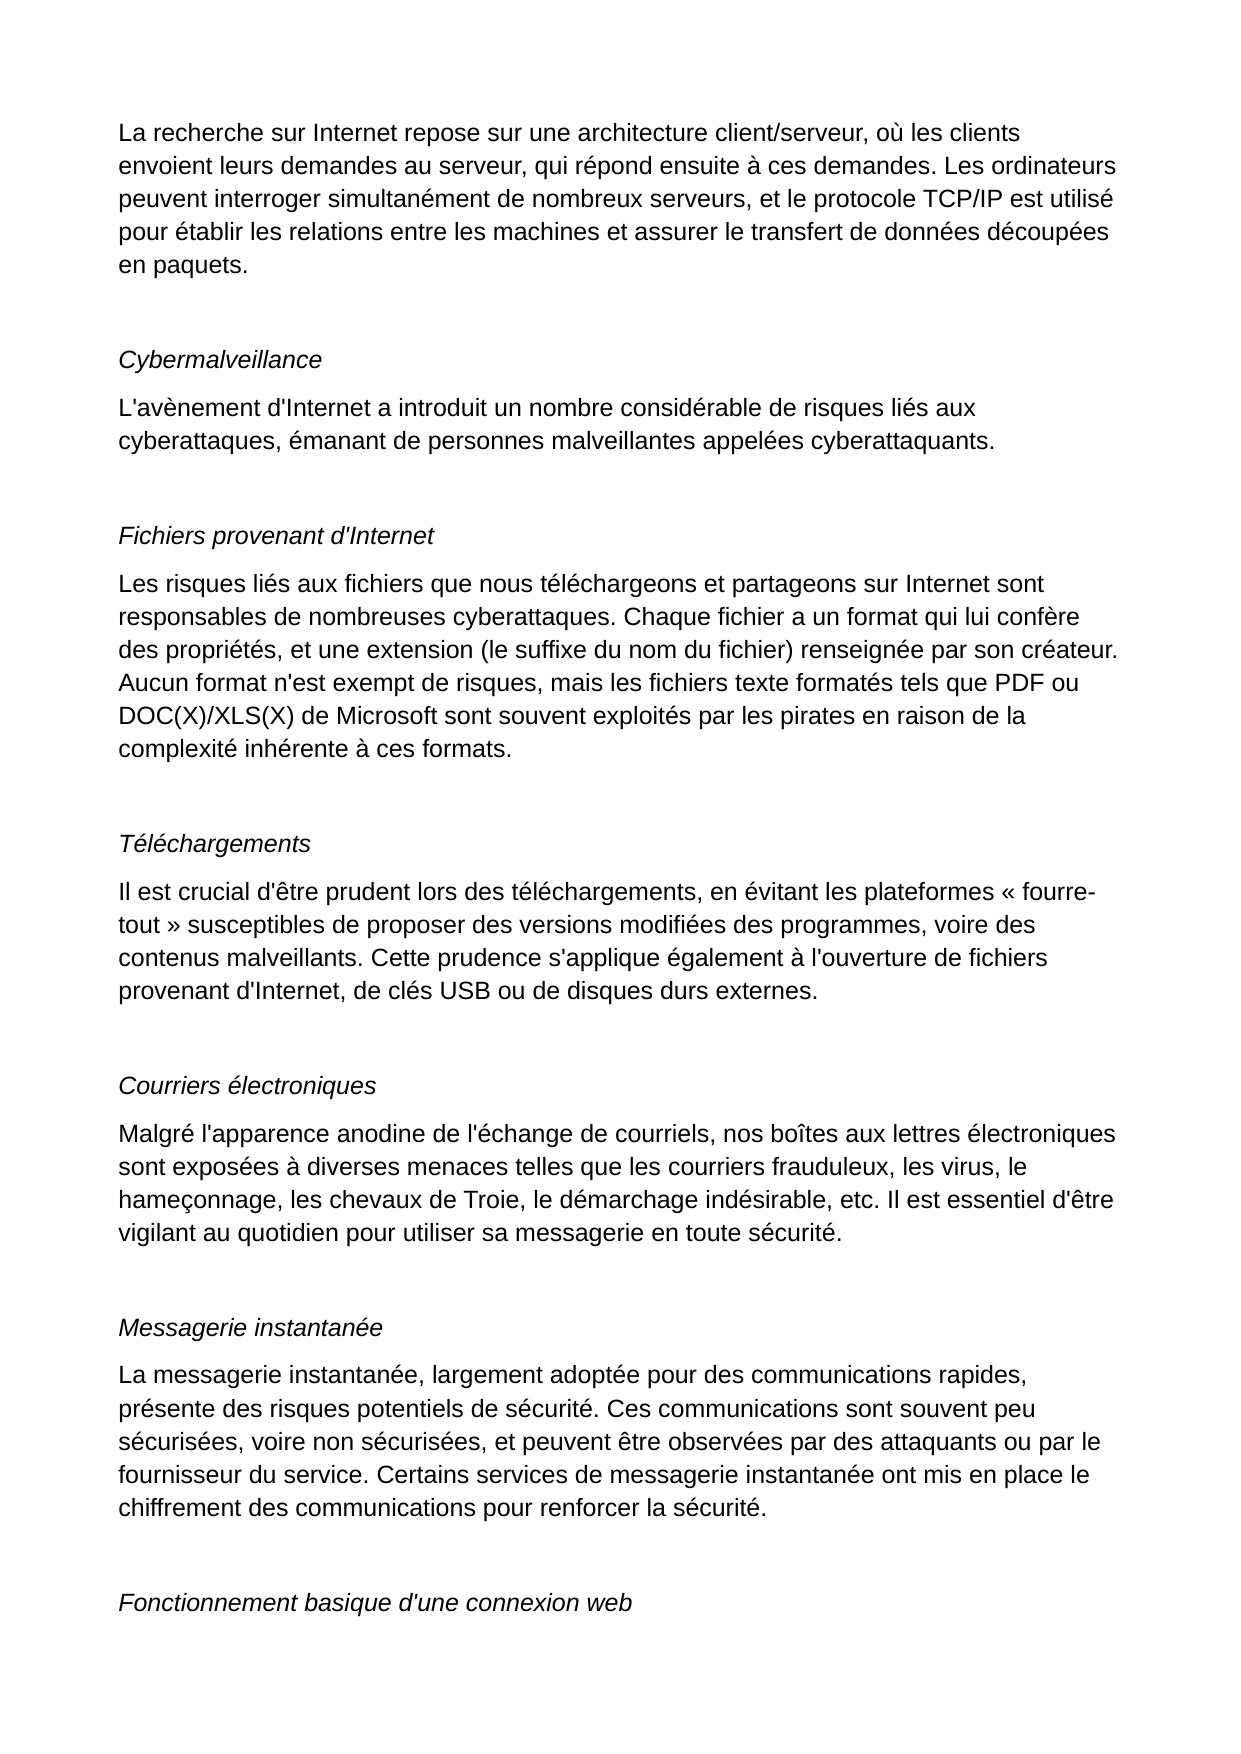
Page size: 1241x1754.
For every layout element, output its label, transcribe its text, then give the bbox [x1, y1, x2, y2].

text Fonctionnement basique d'une connexion web [118, 1588, 1122, 1617]
text Malgré l'apparence anodine de l'échange de courriels, nos boîtes aux lettres électroniques sont exposées à diverses menaces telles que les courriers frauduleux, les virus, le hameçonnage, les chevaux de Troie, le démarchage indésirable, etc. Il est essentiel d'être vigilant au quotidien pour utiliser sa messagerie en toute sécurité. [118, 1119, 1122, 1246]
text Cybermalveillance [118, 345, 1122, 374]
text Téléchargements [118, 829, 1122, 858]
text Il est crucial d'être prudent lors des téléchargements, en évitant les plateformes « fourre-tout » susceptibles de proposer des versions modifiées des programmes, voire des contenus malveillants. Cette prudence s'applique également à l'ouverture de fichiers provenant d'Internet, de clés USB ou de disques durs externes. [118, 877, 1122, 1004]
text Courriers électroniques [118, 1071, 1122, 1100]
text L'avènement d'Internet a introduit un nombre considérable de risques liés aux cyberattaques, émanant de personnes malveillantes appelées cyberattaquants. [118, 393, 1122, 455]
text Fichiers provenant d'Internet [118, 521, 1122, 550]
text La recherche sur Internet repose sur une architecture client/serveur, où les clients envoient leurs demandes au serveur, qui répond ensuite à ces demandes. Les ordinateurs peuvent interroger simultanément de nombreux serveurs, et le protocole TCP/IP est utilisé pour établir les relations entre les machines et assurer le transfert de données découpées en paquets. [118, 118, 1122, 279]
text Messagerie instantanée [118, 1313, 1122, 1342]
text Les risques liés aux fichiers que nous téléchargeons et partageons sur Internet sont responsables de nombreuses cyberattaques. Chaque fichier a un format qui lui confère des propriétés, et une extension (le suffixe du nom du fichier) renseignée par son créateur. Aucun format n'est exempt de risques, mais les fichiers texte formatés tels que PDF ou DOC(X)/XLS(X) de Microsoft sont souvent exploités par les pirates en raison de la complexité inhérente à ces formats. [118, 569, 1122, 763]
text La messagerie instantanée, largement adoptée pour des communications rapides, présente des risques potentiels de sécurité. Ces communications sont souvent peu sécurisées, voire non sécurisées, et peuvent être observées par des attaquants ou par le fournisseur du service. Certains services de messagerie instantanée ont mis en place le chiffrement des communications pour renforcer la sécurité. [118, 1361, 1122, 1521]
